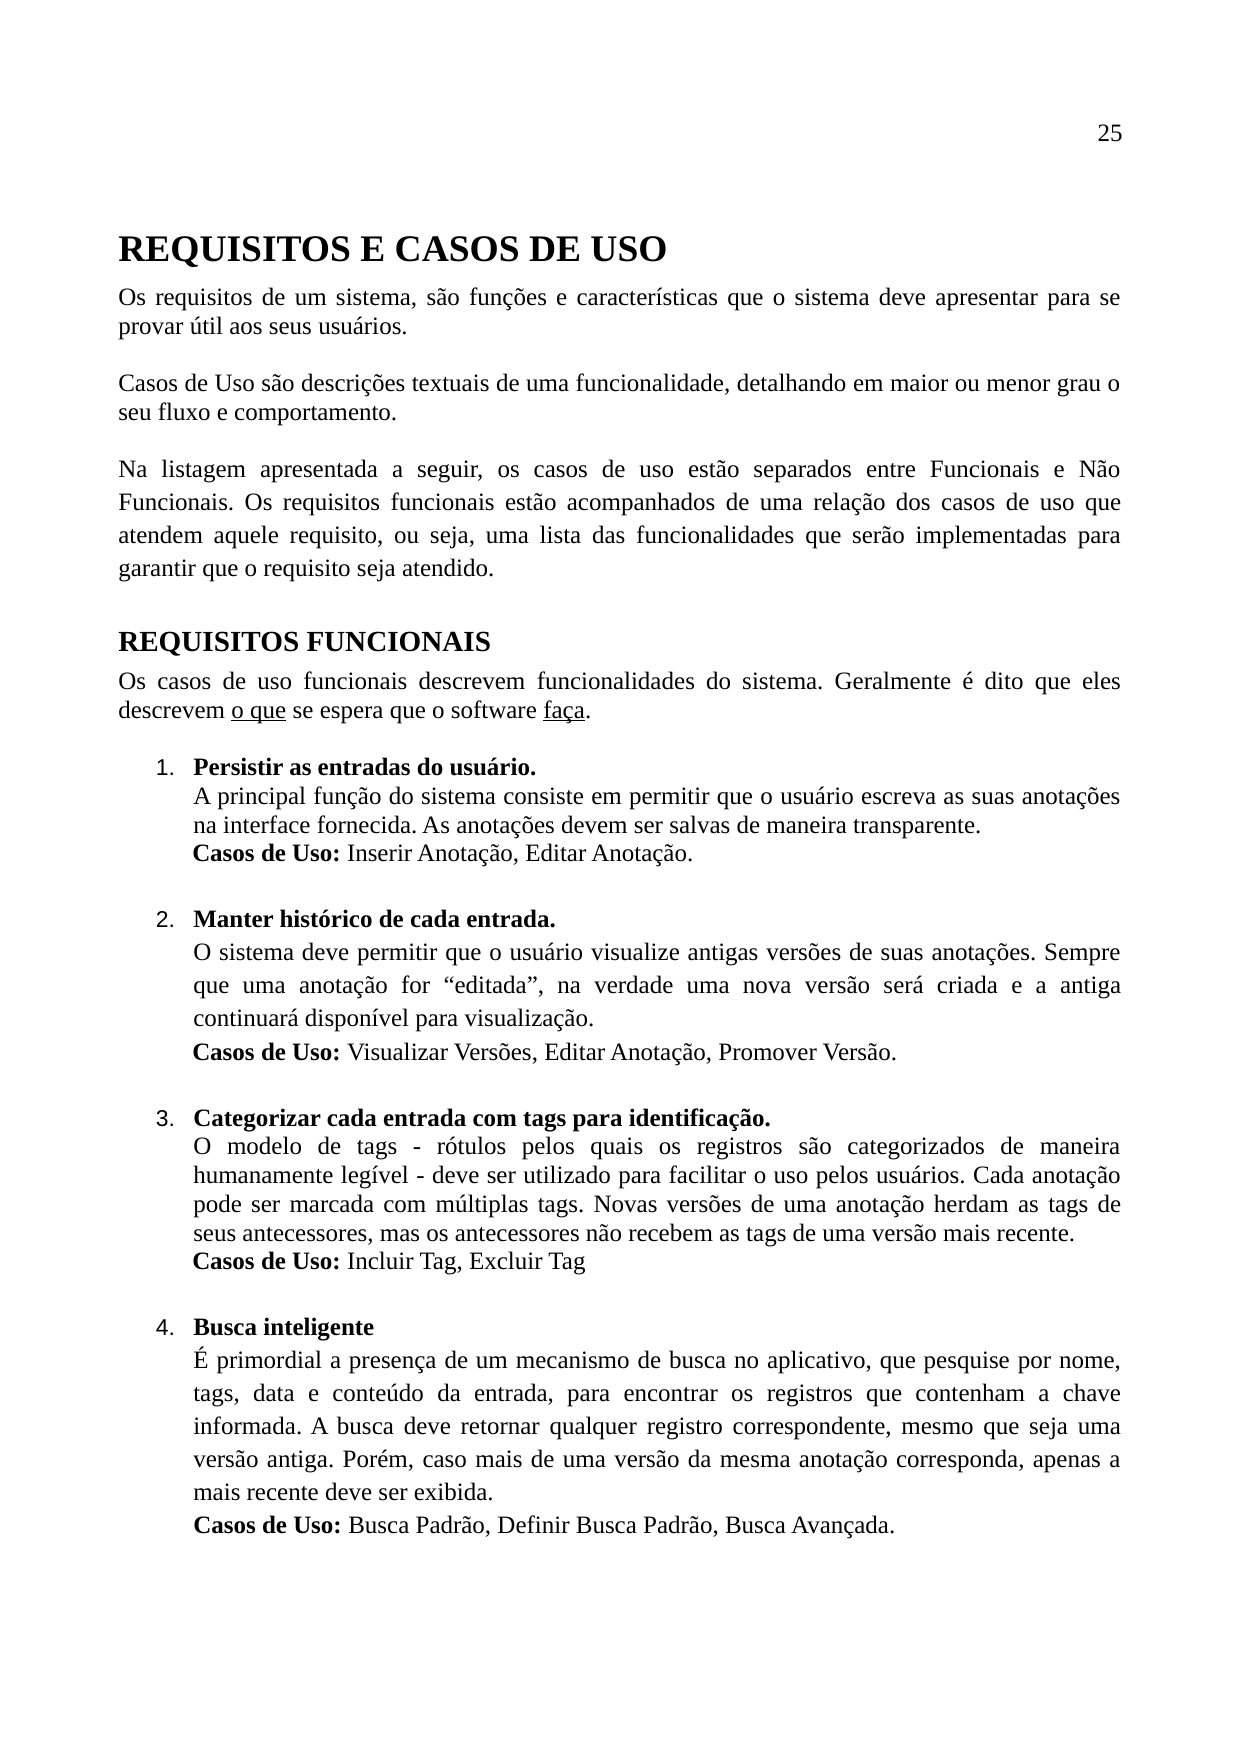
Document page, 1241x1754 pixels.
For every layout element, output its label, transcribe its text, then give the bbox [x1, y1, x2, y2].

subtitle REQUISITOS FUNCIONAIS [118, 624, 1122, 658]
subtitle REQUISITOS E CASOS DE USO [118, 226, 1122, 269]
text É primordial a presença de um mecanismo de busca no aplicativo, que pesquise por nome, tags, data e conteúdo da entrada, para encontrar os registros que contenham a chave informada. A busca deve retornar qualquer registro correspondente, mesmo que seja uma versão antiga. Porém, caso mais de uma versão da mesma anotação corresponda, apenas a mais recente deve ser exibida. [193, 1345, 1122, 1506]
text Os requisitos de um sistema, são funções e características que o sistema deve apresentar para se provar útil aos seus usuários. [118, 282, 1122, 339]
text Casos de Uso são descrições textuais de uma funcionalidade, detalhando em maior ou menor grau o seu fluxo e comportamento. [118, 368, 1122, 426]
text Casos de Uso: Visualizar Versões, Editar Anotação, Promover Versão. [118, 1037, 1122, 1065]
text Casos de Uso: Busca Padrão, Definir Busca Padrão, Busca Avançada. [118, 1511, 1122, 1539]
list Categorizar cada entrada com tags para identificação. [156, 1103, 1122, 1131]
text O sistema deve permitir que o usuário visualize antigas versões de suas anotações. Sempre que uma anotação for “editada”, na verdade uma nova versão será criada e a antiga continuará disponível para visualização. [193, 937, 1122, 1032]
text O modelo de tags - rótulos pelos quais os registros são categorizados de maneira humanamente legível - deve ser utilizado para facilitar o uso pelos usuários. Cada anotação pode ser marcada com múltiplas tags. Novas versões de uma anotação herdam as tags de seus antecessores, mas os antecessores não recebem as tags de uma versão mais recente. [193, 1131, 1122, 1246]
list Manter histórico de cada entrada. [156, 904, 1122, 933]
text Os casos de uso funcionais descrevem funcionalidades do sistema. Geralmente é dito que eles descrevem o que se espera que o software faça. [118, 666, 1122, 723]
list Busca inteligente [156, 1312, 1122, 1341]
text Casos de Uso: Inserir Anotação, Editar Anotação. [118, 838, 1122, 867]
text Na listagem apresentada a seguir, os casos de uso estão separados entre Funcionais e Não Funcionais. Os requisitos funcionais estão acompanhados de uma relação dos casos de uso que atendem aquele requisito, ou seja, uma lista das funcionalidades que serão implementadas para garantir que o requisito seja atendido. [118, 454, 1122, 582]
list Persistir as entradas do usuário. [156, 752, 1122, 781]
text Casos de Uso: Incluir Tag, Excluir Tag [118, 1246, 1122, 1275]
text A principal função do sistema consiste em permitir que o usuário escreva as suas anotações na interface fornecida. As anotações devem ser salvas de maneira transparente. [193, 781, 1122, 838]
